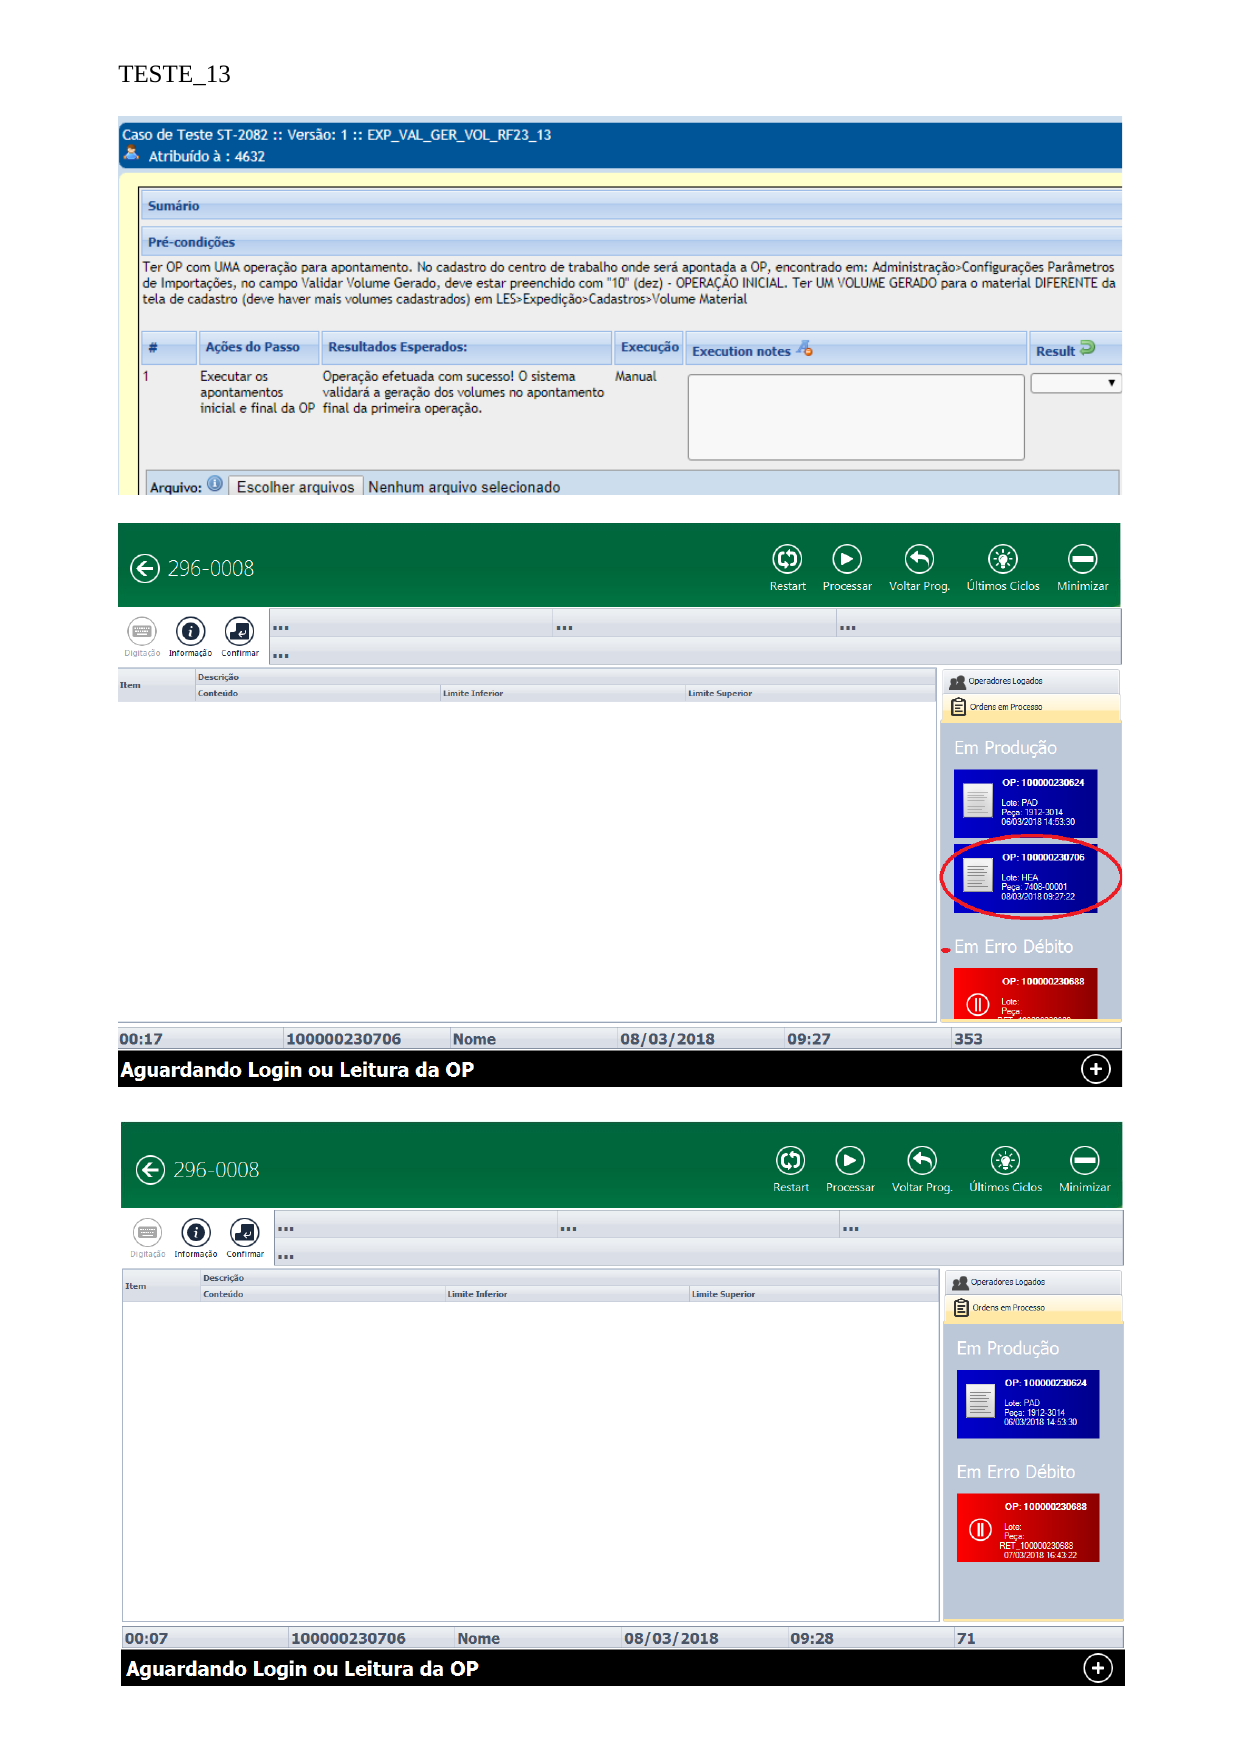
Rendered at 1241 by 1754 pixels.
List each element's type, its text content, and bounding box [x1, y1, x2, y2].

picture [118, 523, 1123, 1087]
picture [121, 1121, 1125, 1686]
text TESTE_13 [118, 59, 1122, 88]
